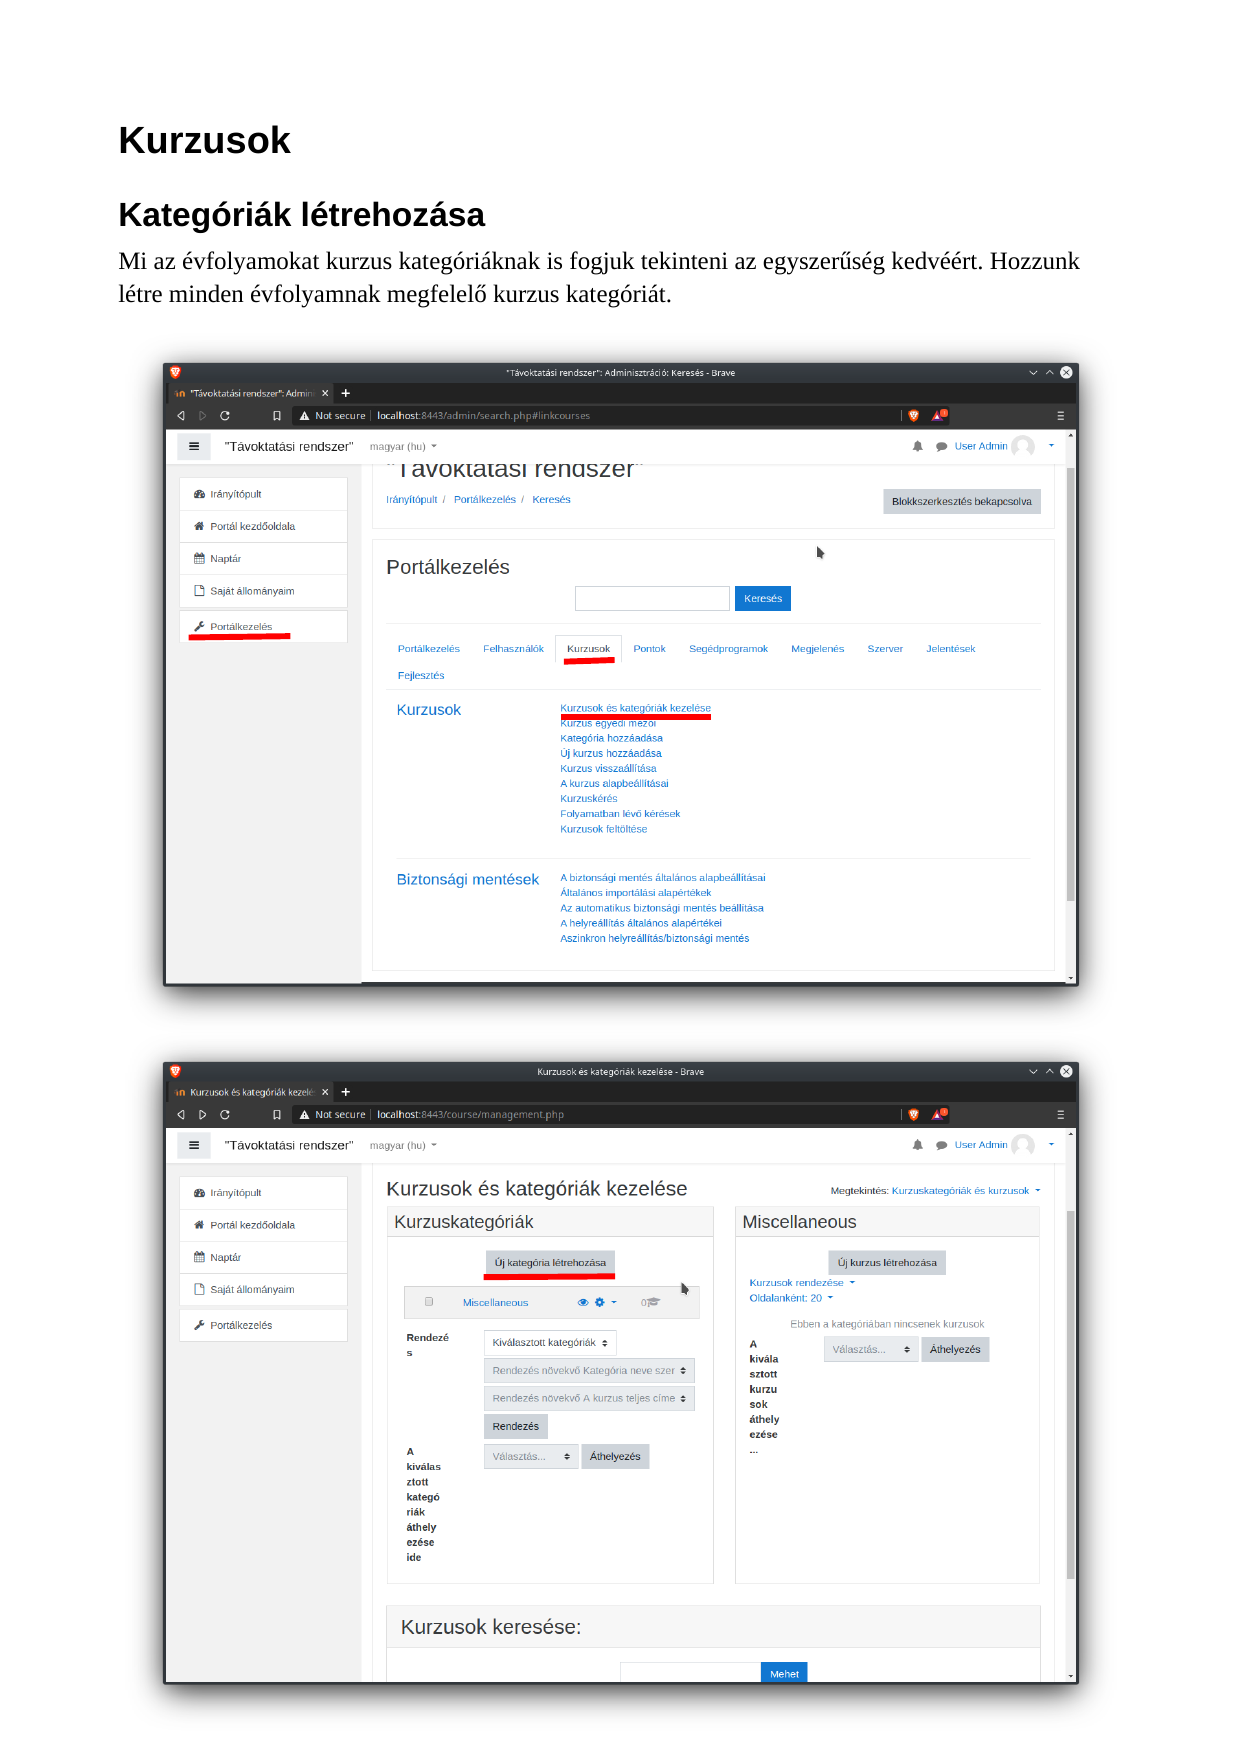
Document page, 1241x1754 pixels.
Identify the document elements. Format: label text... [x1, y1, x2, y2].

subtitle Kurzusok [118, 118, 1122, 162]
picture [118, 326, 1123, 1737]
text Mi az évfolyamokat kurzus kategóriáknak is fogjuk tekinteni az egyszerűség kedvéért. Hozzunk létre minden évfolyamnak megfelelő kurzus kategóriát. [118, 246, 1122, 308]
subtitle Kategóriák létrehozása [118, 195, 1122, 234]
